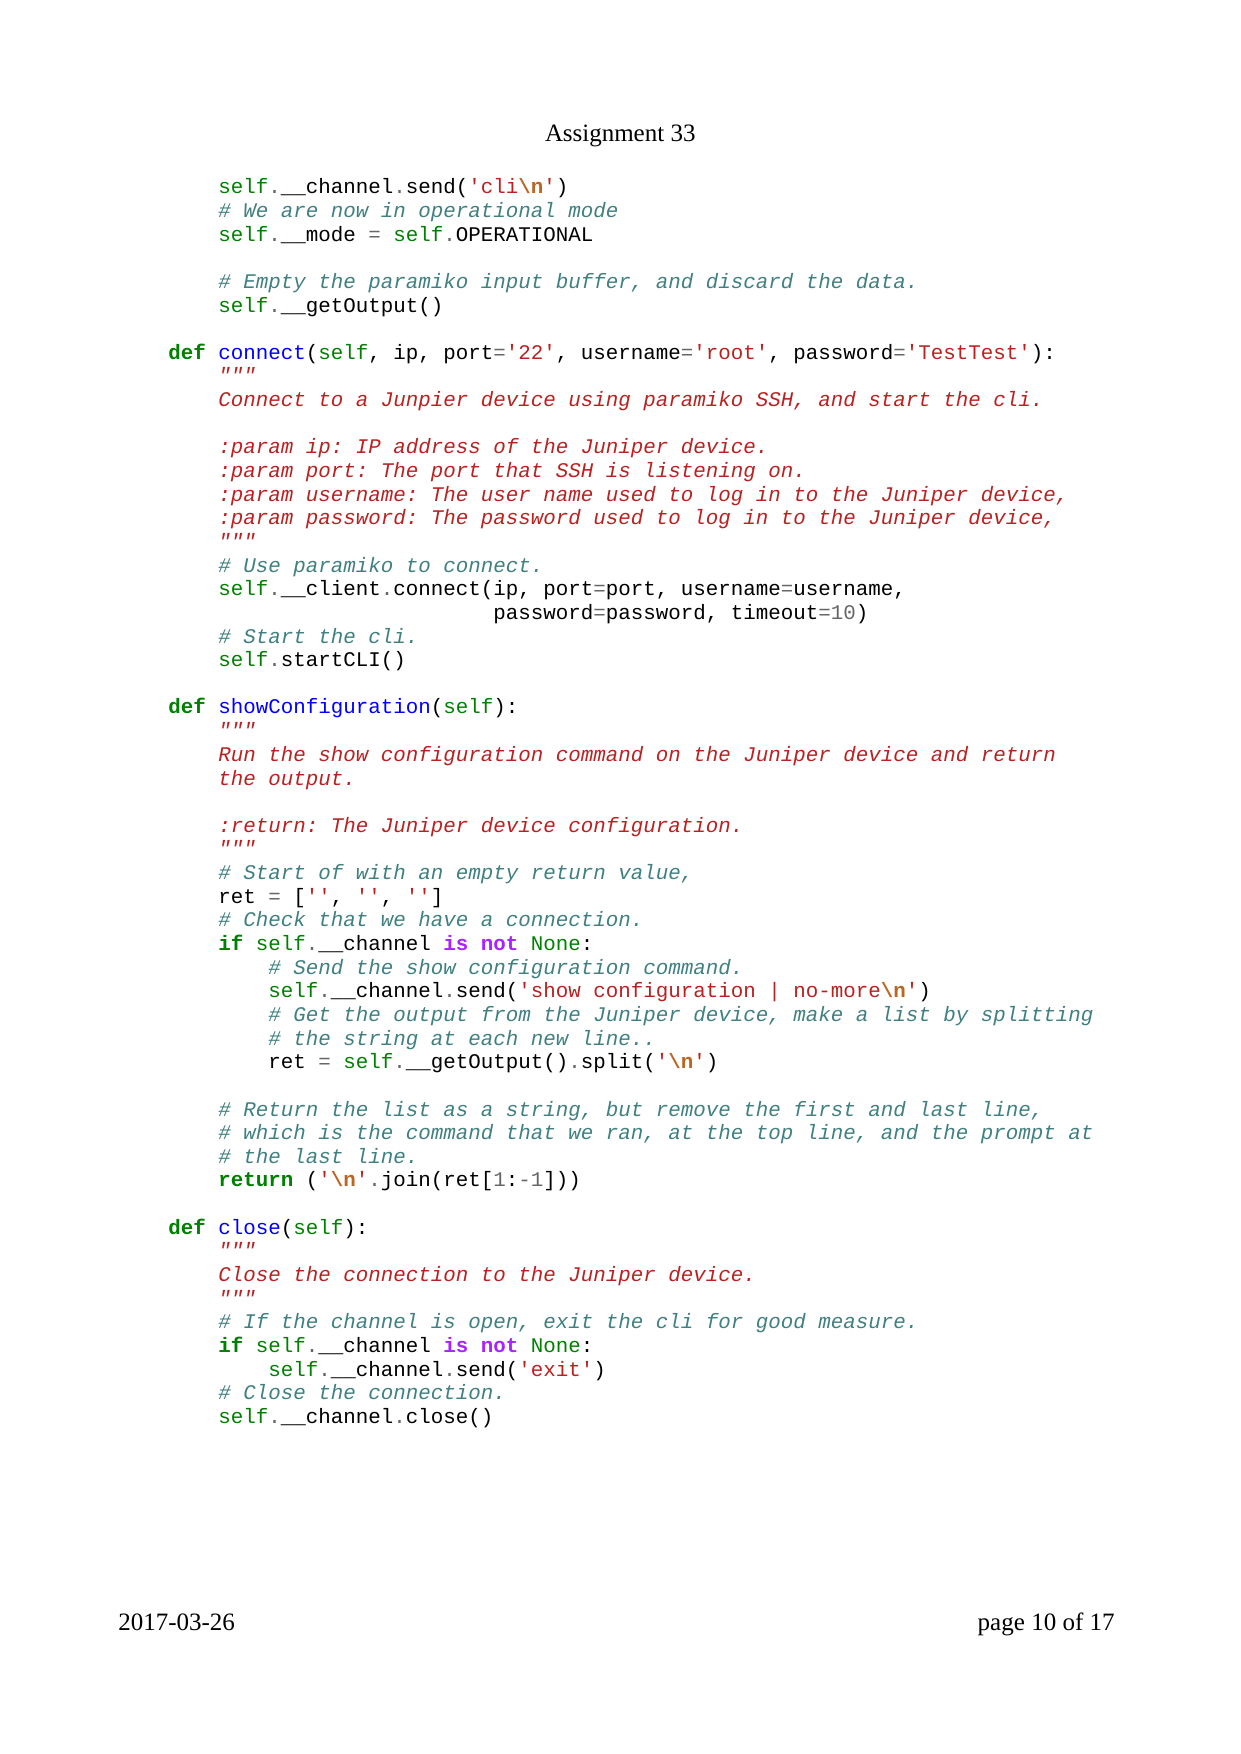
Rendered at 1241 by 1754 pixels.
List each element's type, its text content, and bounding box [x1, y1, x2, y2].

text """ [118, 720, 1122, 744]
text self.__mode = self.OPERATIONAL [118, 224, 1122, 247]
text def close(self): [118, 1217, 1122, 1240]
text Close the connection to the Juniper device. [118, 1264, 1122, 1288]
text self.startCLI() [118, 649, 1122, 673]
text # We are now in operational mode [118, 200, 1122, 224]
text :param ip: IP address of the Juniper device. [118, 436, 1122, 460]
text """ [118, 1240, 1122, 1264]
text """ [118, 366, 1122, 389]
text ret = self.__getOutput().split('\n') [118, 1051, 1122, 1075]
text # Return the list as a string, but remove the first and last line, [118, 1098, 1122, 1122]
text def connect(self, ip, port='22', username='root', password='TestTest'): [118, 342, 1122, 366]
text """ [118, 838, 1122, 862]
text self.__channel.send('show configuration | no-more\n') [118, 980, 1122, 1004]
text self.__channel.close() [118, 1406, 1122, 1429]
text :param password: The password used to log in to the Juniper device, [118, 507, 1122, 531]
text return ('\n'.join(ret[1:-1])) [118, 1169, 1122, 1193]
text ret = ['', '', ''] [118, 886, 1122, 909]
text # the last line. [118, 1146, 1122, 1169]
text :return: The Juniper device configuration. [118, 815, 1122, 838]
text # the string at each new line.. [118, 1028, 1122, 1051]
text :param port: The port that SSH is listening on. [118, 460, 1122, 484]
text the output. [118, 767, 1122, 791]
text Run the show configuration command on the Juniper device and return [118, 744, 1122, 767]
text :param username: The user name used to log in to the Juniper device, [118, 484, 1122, 507]
text """ [118, 1288, 1122, 1311]
text self.__client.connect(ip, port=port, username=username, [118, 578, 1122, 602]
text self.__getOutput() [118, 294, 1122, 318]
text self.__channel.send('exit') [118, 1359, 1122, 1382]
text password=password, timeout=10) [118, 602, 1122, 626]
text # If the channel is open, exit the cli for good measure. [118, 1311, 1122, 1335]
text if self.__channel is not None: [118, 933, 1122, 957]
text # Check that we have a connection. [118, 909, 1122, 933]
text def showConfiguration(self): [118, 697, 1122, 720]
text Connect to a Junpier device using paramiko SSH, and start the cli. [118, 389, 1122, 413]
text # Send the show configuration command. [118, 957, 1122, 980]
text # Use paramiko to connect. [118, 555, 1122, 578]
text """ [118, 531, 1122, 555]
text self.__channel.send('cli\n') [118, 176, 1122, 200]
text # Close the connection. [118, 1382, 1122, 1406]
text # Empty the paramiko input buffer, and discard the data. [118, 271, 1122, 294]
text if self.__channel is not None: [118, 1335, 1122, 1359]
text # Start the cli. [118, 626, 1122, 649]
text # Start of with an empty return value, [118, 862, 1122, 886]
text # Get the output from the Juniper device, make a list by splitting [118, 1004, 1122, 1028]
text # which is the command that we ran, at the top line, and the prompt at [118, 1122, 1122, 1146]
